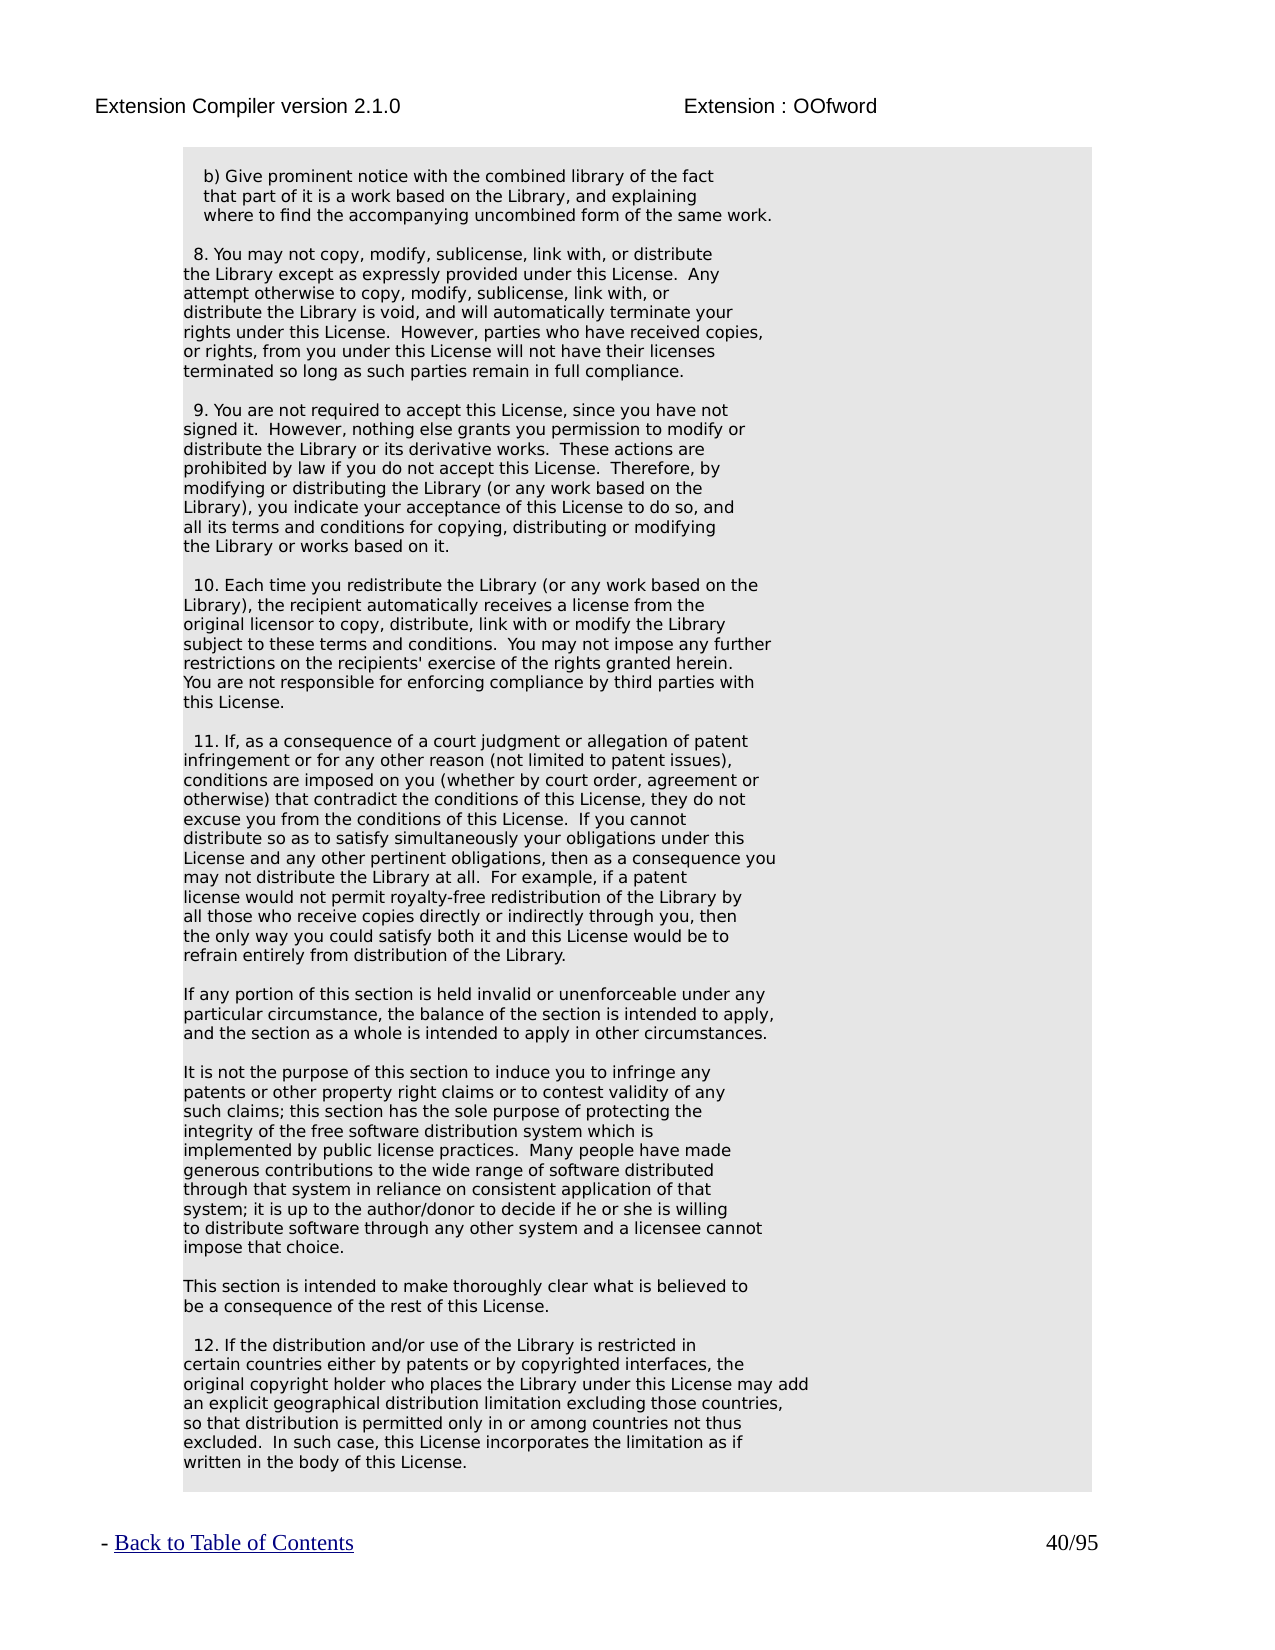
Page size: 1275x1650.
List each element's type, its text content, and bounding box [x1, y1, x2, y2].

text certain countries either by patents or by copyrighted interfaces, the [183, 1355, 1092, 1375]
text conditions are imposed on you (whether by court order, agreement or [183, 771, 1092, 790]
text system; it is up to the author/donor to decide if he or she is willing [183, 1199, 1092, 1219]
text all those who receive copies directly or indirectly through you, then [183, 907, 1092, 927]
text modifying or distributing the Library (or any work based on the [183, 479, 1092, 498]
text License and any other pertinent obligations, then as a consequence you [183, 849, 1092, 868]
text license would not permit royalty-free redistribution of the Library by [183, 888, 1092, 907]
text that part of it is a work based on the Library, and explaining [183, 186, 1092, 206]
text prohibited by law if you do not accept this License. Therefore, by [183, 459, 1092, 479]
text It is not the purpose of this section to induce you to infringe any [183, 1063, 1092, 1082]
text infringement or for any other reason (not limited to patent issues), [183, 751, 1092, 771]
text excluded. In such case, this License incorporates the limitation as if [183, 1433, 1092, 1453]
text all its terms and conditions for copying, distributing or modifying [183, 518, 1092, 537]
text 10. Each time you redistribute the Library (or any work based on the [183, 576, 1092, 596]
text the only way you could satisfy both it and this License would be to [183, 927, 1092, 946]
text terminated so long as such parties remain in full compliance. [183, 362, 1092, 381]
text subject to these terms and conditions. You may not impose any further [183, 634, 1092, 654]
text Library), the recipient automatically receives a license from the [183, 596, 1092, 615]
text an explicit geographical distribution limitation excluding those countries, [183, 1394, 1092, 1414]
text through that system in reliance on consistent application of that [183, 1180, 1092, 1199]
text signed it. However, nothing else grants you permission to modify or [183, 420, 1092, 440]
text to distribute software through any other system and a licensee cannot [183, 1219, 1092, 1238]
text original licensor to copy, distribute, link with or modify the Library [183, 615, 1092, 634]
text the Library or works based on it. [183, 537, 1092, 557]
text refrain entirely from distribution of the Library. [183, 946, 1092, 966]
text You are not responsible for enforcing compliance by third parties with [183, 673, 1092, 693]
text distribute so as to satisfy simultaneously your obligations under this [183, 829, 1092, 849]
text or rights, from you under this License will not have their licenses [183, 342, 1092, 362]
text patents or other property right claims or to contest validity of any [183, 1082, 1092, 1102]
text original copyright holder who places the Library under this License may add [183, 1375, 1092, 1394]
text where to find the accompanying uncombined form of the same work. [183, 206, 1092, 225]
text This section is intended to make thoroughly clear what is believed to [183, 1277, 1092, 1297]
text 12. If the distribution and/or use of the Library is restricted in [183, 1336, 1092, 1355]
text the Library except as expressly provided under this License. Any [183, 264, 1092, 284]
text excuse you from the conditions of this License. If you cannot [183, 810, 1092, 829]
text be a consequence of the rest of this License. [183, 1297, 1092, 1316]
text 8. You may not copy, modify, sublicense, link with, or distribute [183, 245, 1092, 264]
text so that distribution is permitted only in or among countries not thus [183, 1414, 1092, 1433]
text this License. [183, 693, 1092, 712]
text written in the body of this License. [183, 1453, 1092, 1472]
text b) Give prominent notice with the combined library of the fact [183, 167, 1092, 186]
text distribute the Library is void, and will automatically terminate your [183, 303, 1092, 323]
text otherwise) that contradict the conditions of this License, they do not [183, 790, 1092, 810]
text particular circumstance, the balance of the section is intended to apply, [183, 1004, 1092, 1024]
text may not distribute the Library at all. For example, if a patent [183, 868, 1092, 888]
text attempt otherwise to copy, modify, sublicense, link with, or [183, 284, 1092, 303]
text integrity of the free software distribution system which is [183, 1121, 1092, 1141]
text If any portion of this section is held invalid or unenforceable under any [183, 985, 1092, 1004]
text and the section as a whole is intended to apply in other circumstances. [183, 1024, 1092, 1043]
text generous contributions to the wide range of software distributed [183, 1160, 1092, 1180]
text distribute the Library or its derivative works. These actions are [183, 440, 1092, 459]
text 11. If, as a consequence of a court judgment or allegation of patent [183, 732, 1092, 751]
text 9. You are not required to accept this License, since you have not [183, 401, 1092, 420]
text such claims; this section has the sole purpose of protecting the [183, 1102, 1092, 1121]
text restrictions on the recipients' exercise of the rights granted herein. [183, 654, 1092, 673]
text implemented by public license practices. Many people have made [183, 1141, 1092, 1160]
text Library), you indicate your acceptance of this License to do so, and [183, 498, 1092, 518]
text rights under this License. However, parties who have received copies, [183, 323, 1092, 342]
text impose that choice. [183, 1238, 1092, 1258]
